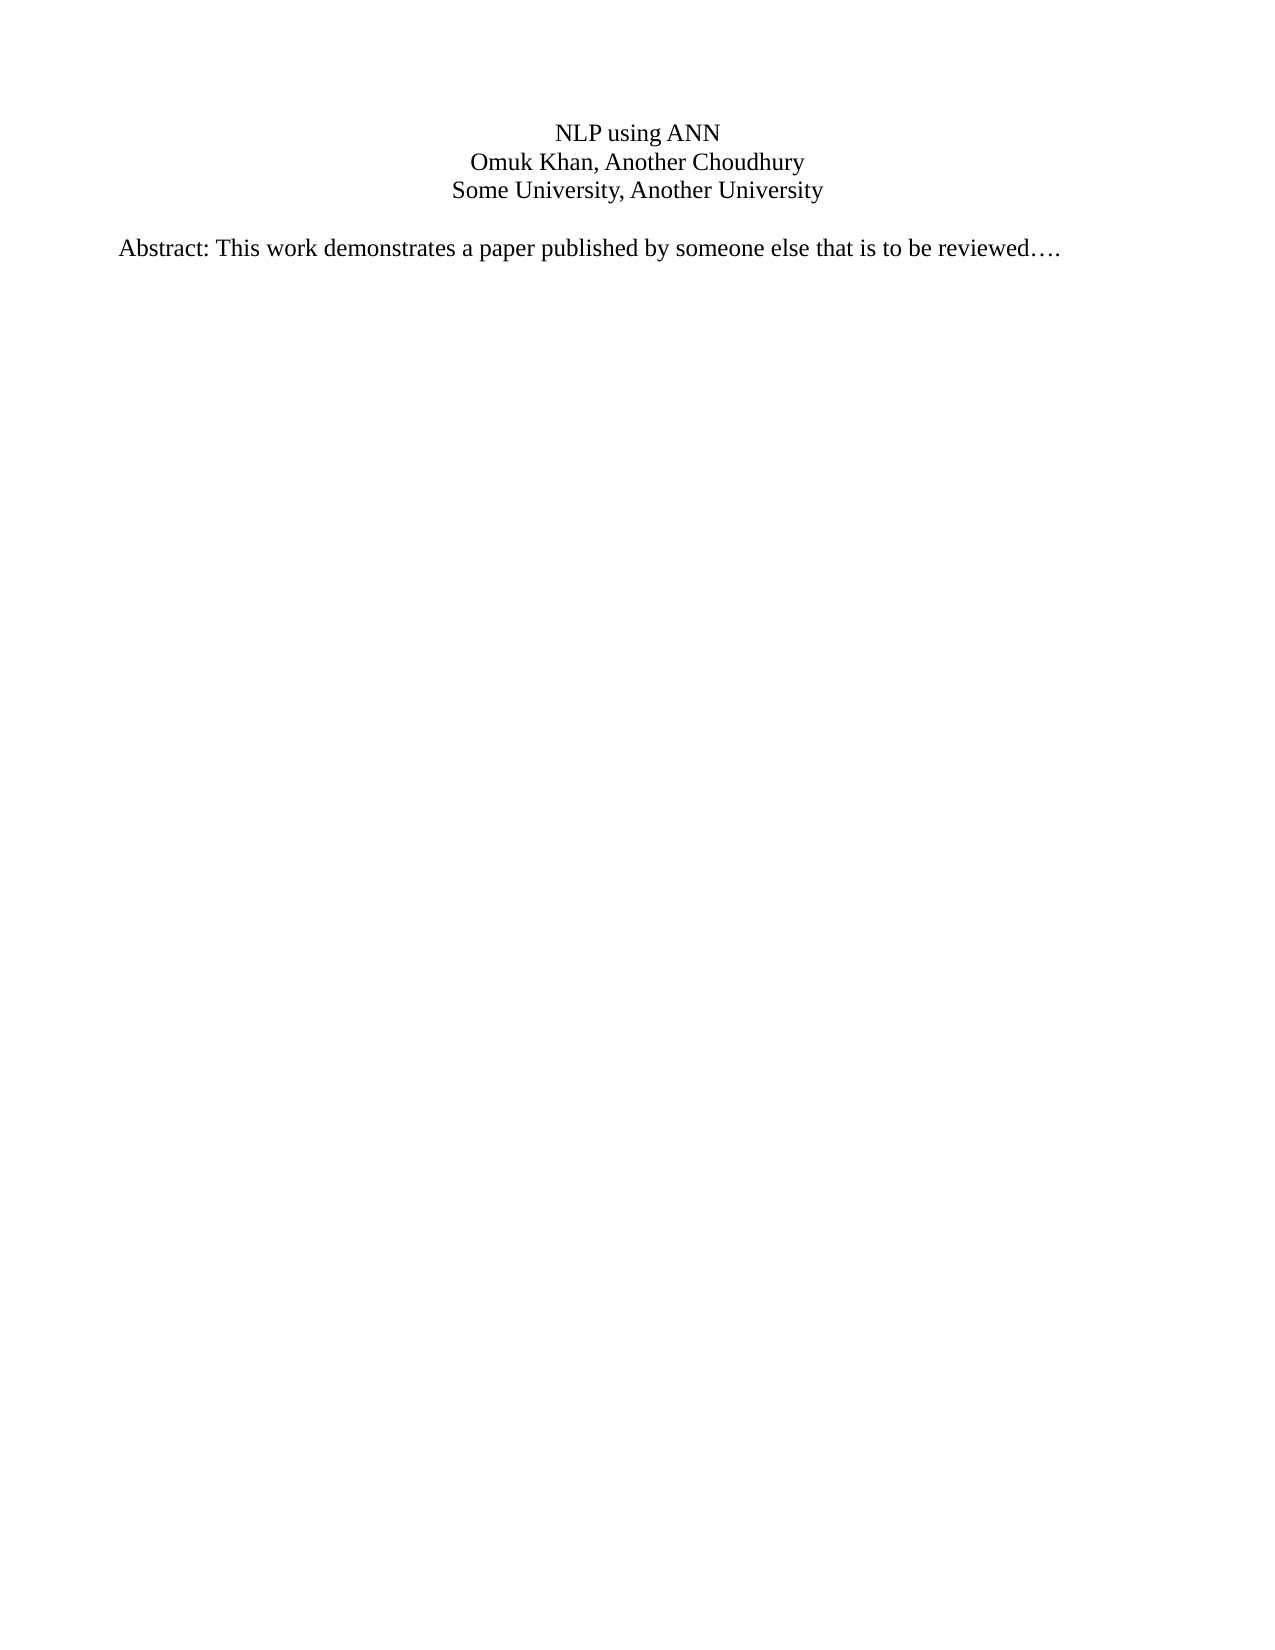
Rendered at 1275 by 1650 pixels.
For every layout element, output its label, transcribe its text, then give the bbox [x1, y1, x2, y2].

text Some University, Another University [118, 176, 1157, 204]
text Omuk Khan, Another Choudhury [118, 147, 1157, 176]
text Abstract: This work demonstrates a paper published by someone else that is to be reviewed…. [118, 233, 1157, 262]
text NLP using ANN [118, 118, 1157, 147]
